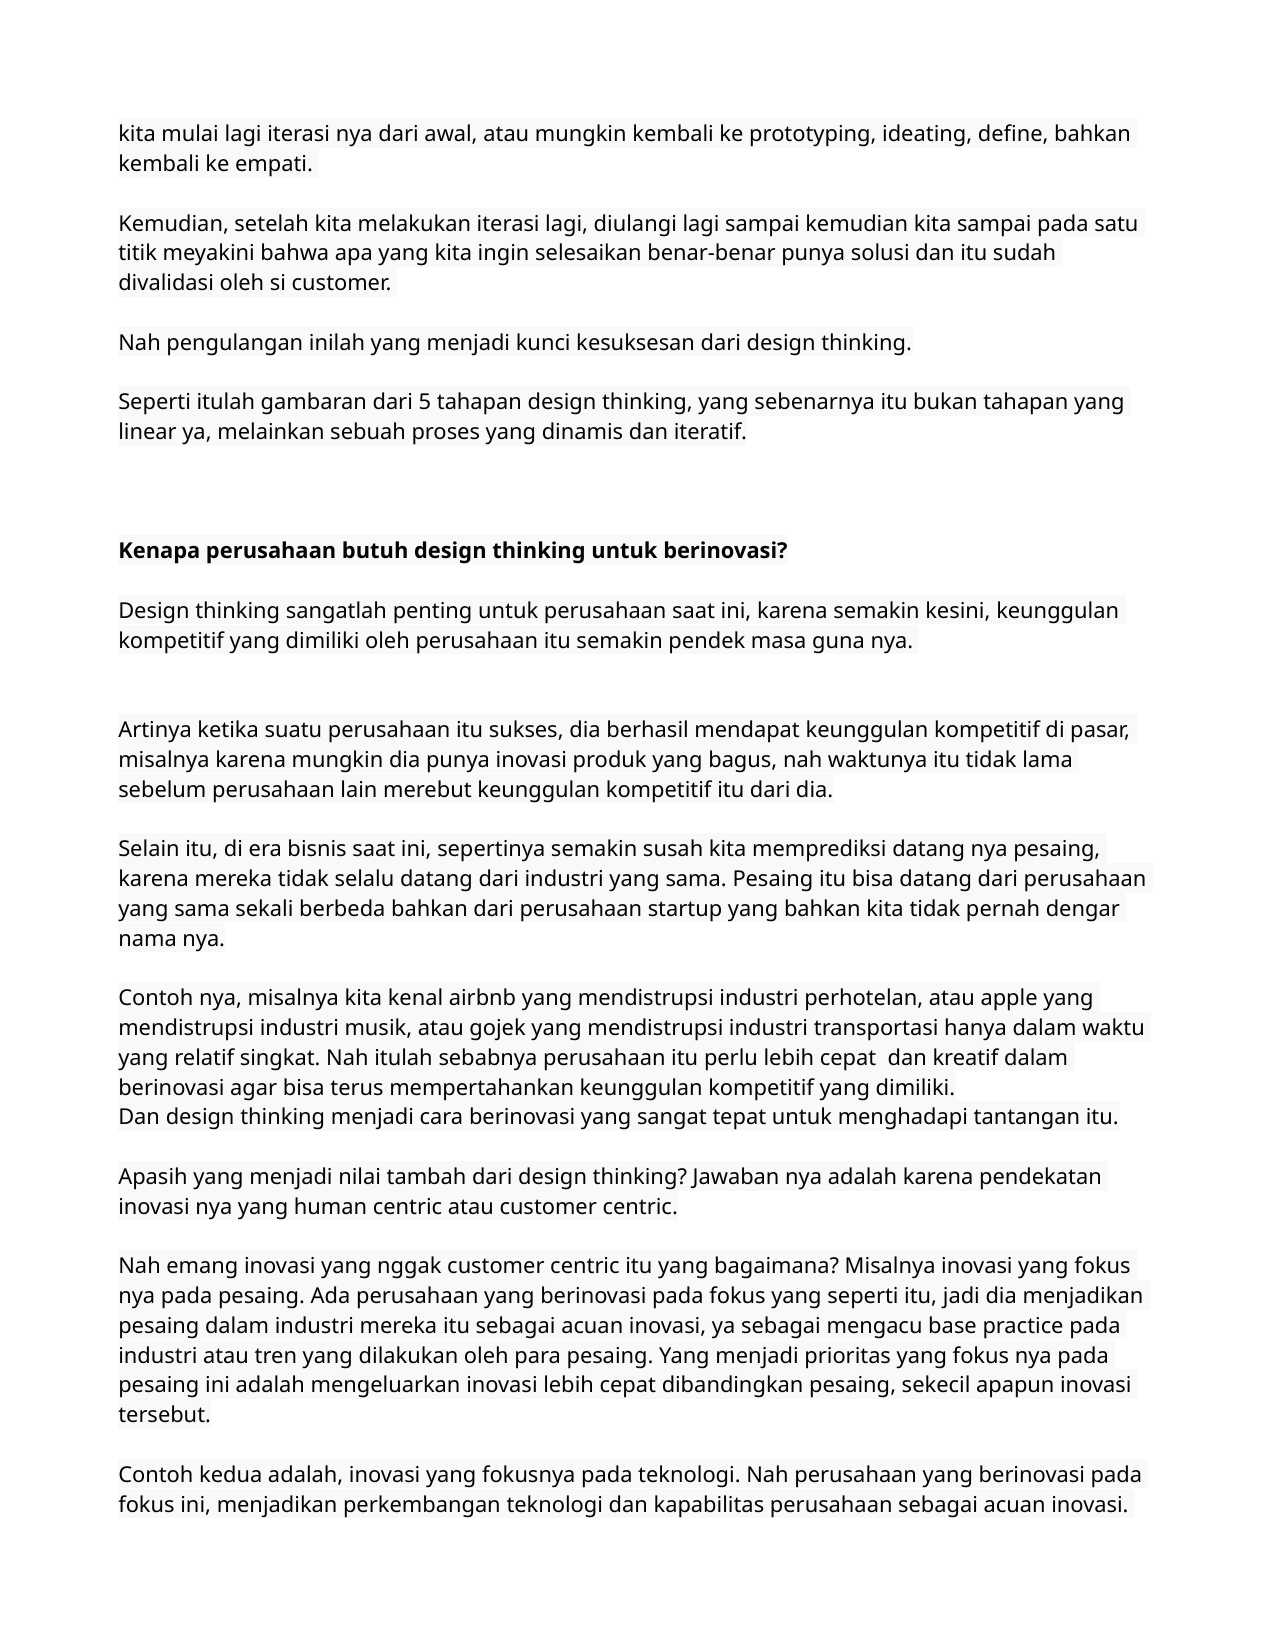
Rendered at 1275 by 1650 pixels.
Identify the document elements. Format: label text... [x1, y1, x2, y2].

text Design thinking sangatlah penting untuk perusahaan saat ini, karena semakin kesini, keunggulan kompetitif yang dimiliki oleh perusahaan itu semakin pendek masa guna nya. [118, 595, 1157, 654]
text Artinya ketika suatu perusahaan itu sukses, dia berhasil mendapat keunggulan kompetitif di pasar, misalnya karena mungkin dia punya inovasi produk yang bagus, nah waktunya itu tidak lama sebelum perusahaan lain merebut keunggulan kompetitif itu dari dia. [118, 714, 1157, 803]
text Dan design thinking menjadi cara berinovasi yang sangat tepat untuk menghadapi tantangan itu. [118, 1101, 1157, 1131]
text Kenapa perusahaan butuh design thinking untuk berinovasi? [118, 535, 1157, 565]
text kita mulai lagi iterasi nya dari awal, atau mungkin kembali ke prototyping, ideating, define, bahkan kembali ke empati. [118, 118, 1157, 178]
text Selain itu, di era bisnis saat ini, sepertinya semakin susah kita memprediksi datang nya pesaing, karena mereka tidak selalu datang dari industri yang sama. Pesaing itu bisa datang dari perusahaan yang sama sekali berbeda bahkan dari perusahaan startup yang bahkan kita tidak pernah dengar nama nya. [118, 833, 1157, 952]
text Contoh nya, misalnya kita kenal airbnb yang mendistrupsi industri perhotelan, atau apple yang mendistrupsi industri musik, atau gojek yang mendistrupsi industri transportasi hanya dalam waktu yang relatif singkat. Nah itulah sebabnya perusahaan itu perlu lebih cepat dan kreatif dalam berinovasi agar bisa terus mempertahankan keunggulan kompetitif yang dimiliki. [118, 982, 1157, 1101]
text Apasih yang menjadi nilai tambah dari design thinking? Jawaban nya adalah karena pendekatan inovasi nya yang human centric atau customer centric. [118, 1161, 1157, 1220]
text Nah emang inovasi yang nggak customer centric itu yang bagaimana? Misalnya inovasi yang fokus nya pada pesaing. Ada perusahaan yang berinovasi pada fokus yang seperti itu, jadi dia menjadikan pesaing dalam industri mereka itu sebagai acuan inovasi, ya sebagai mengacu base practice pada industri atau tren yang dilakukan oleh para pesaing. Yang menjadi prioritas yang fokus nya pada pesaing ini adalah mengeluarkan inovasi lebih cepat dibandingkan pesaing, sekecil apapun inovasi tersebut. [118, 1250, 1157, 1429]
text Kemudian, setelah kita melakukan iterasi lagi, diulangi lagi sampai kemudian kita sampai pada satu titik meyakini bahwa apa yang kita ingin selesaikan benar-benar punya solusi dan itu sudah divalidasi oleh si customer. [118, 207, 1157, 297]
text Nah pengulangan inilah yang menjadi kunci kesuksesan dari design thinking. [118, 327, 1157, 356]
text Contoh kedua adalah, inovasi yang fokusnya pada teknologi. Nah perusahaan yang berinovasi pada fokus ini, menjadikan perkembangan teknologi dan kapabilitas perusahaan sebagai acuan inovasi. [118, 1459, 1157, 1518]
text Seperti itulah gambaran dari 5 tahapan design thinking, yang sebenarnya itu bukan tahapan yang linear ya, melainkan sebuah proses yang dinamis dan iteratif. [118, 386, 1157, 446]
